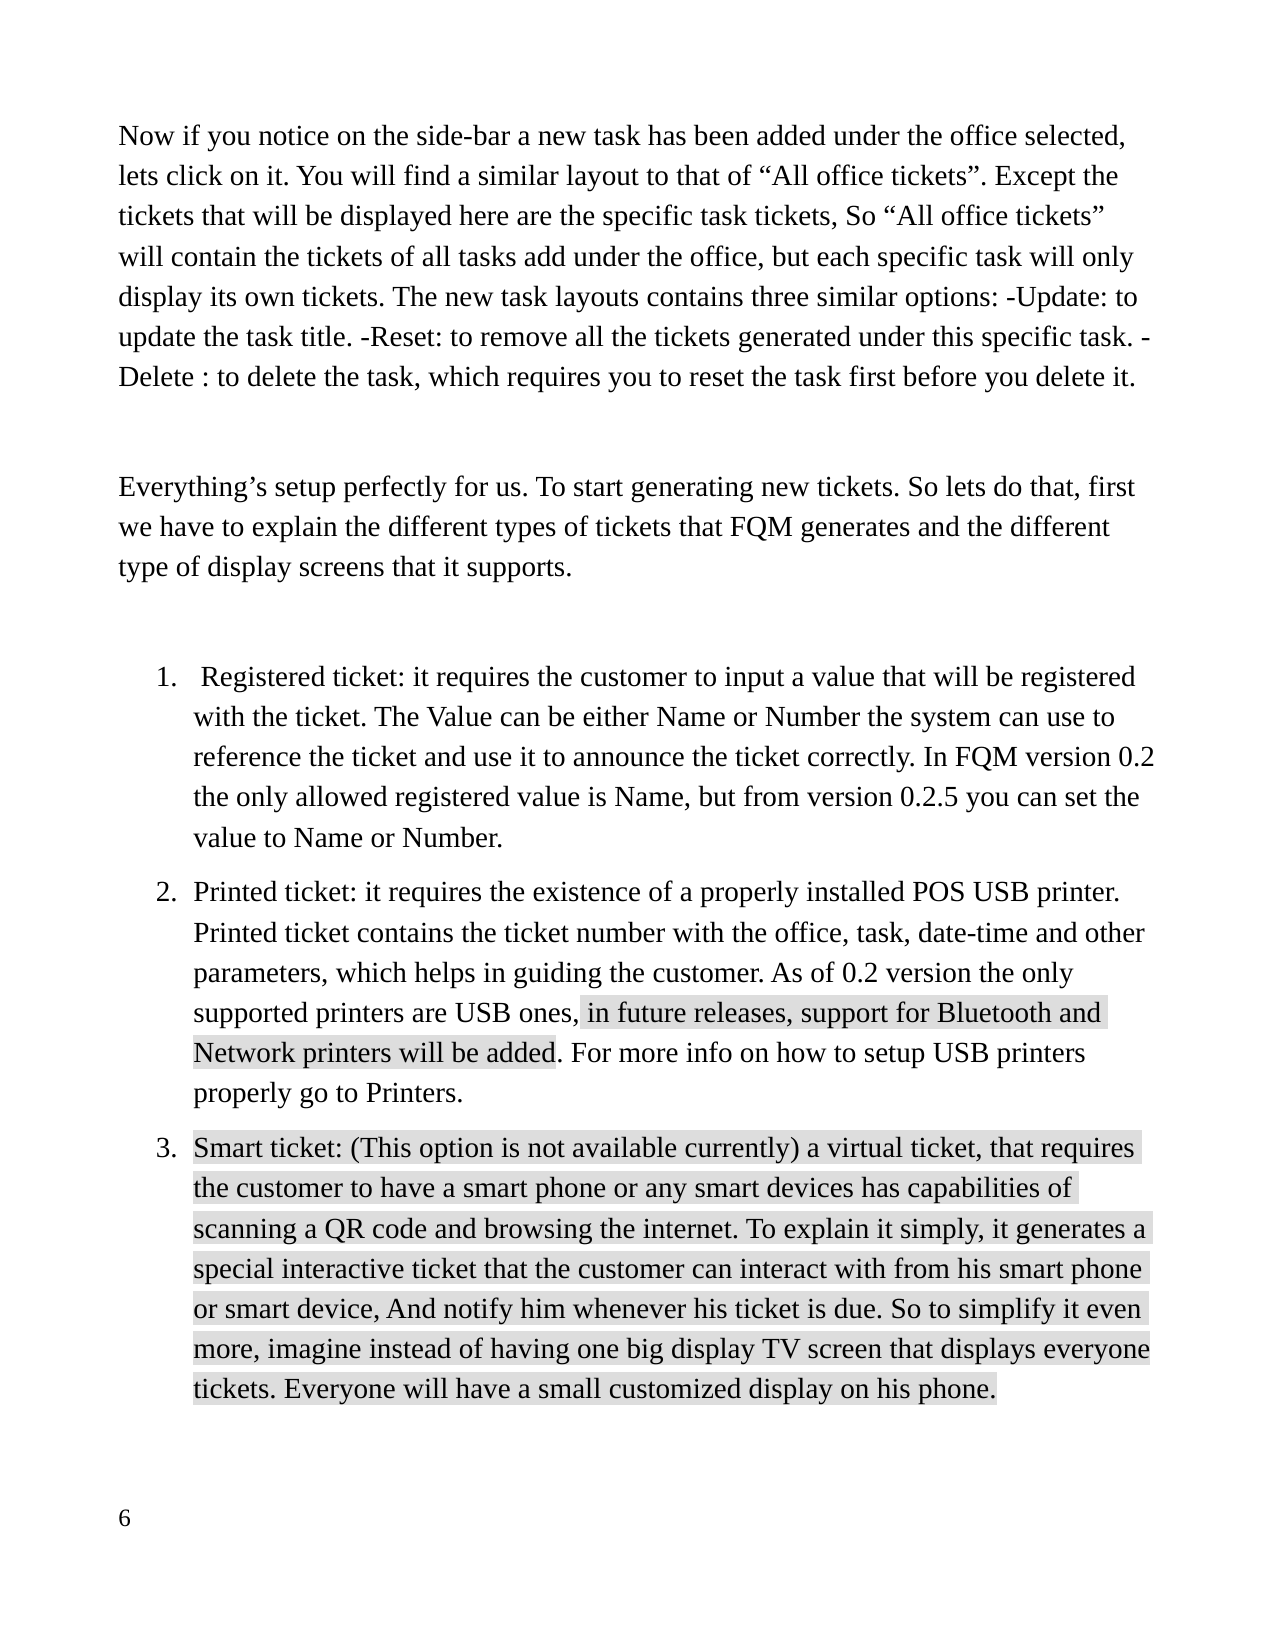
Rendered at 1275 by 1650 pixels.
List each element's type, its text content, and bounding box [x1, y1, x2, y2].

text Now if you notice on the side-bar a new task has been added under the office selected, lets click on it. You will find a similar layout to that of “All office tickets”. Except the tickets that will be displayed here are the specific task tickets, So “All office tickets” will contain the tickets of all tasks add under the office, but each specific task will only display its own tickets. The new task layouts contains three similar options: -Update: to update the task title. -Reset: to remove all the tickets generated under this specific task. -Delete : to delete the task, which requires you to reset the task first before you delete it. [118, 118, 1157, 393]
list Registered ticket: it requires the customer to input a value that will be registered with the ticket. The Value can be either Name or Number the system can use to reference the ticket and use it to announce the ticket correctly. In FQM version 0.2 the only allowed registered value is Name, but from version 0.2.5 you can set the value to Name or Number. [156, 659, 1157, 853]
text Everything’s setup perfectly for us. To start generating new tickets. So lets do that, first we have to explain the different types of tickets that FQM generates and the different type of display screens that it supports. [118, 469, 1157, 583]
list Smart ticket: (This option is not available currently) a virtual ticket, that requires the customer to have a smart phone or any smart devices has capabilities of scanning a QR code and browsing the internet. To explain it simply, it generates a special interactive ticket that the customer can interact with from his smart phone or smart device, And notify him whenever his ticket is due. So to simplify it even more, imagine instead of having one big display TV screen that displays everyone tickets. Everyone will have a small customized display on his phone. [156, 1130, 1157, 1405]
list Printed ticket: it requires the existence of a properly installed POS USB printer. Printed ticket contains the ticket number with the office, task, date-time and other parameters, which helps in guiding the customer. As of 0.2 version the only supported printers are USB ones, in future releases, support for Bluetooth and Network printers will be added. For more info on how to setup USB printers properly go to Printers. [156, 874, 1157, 1109]
